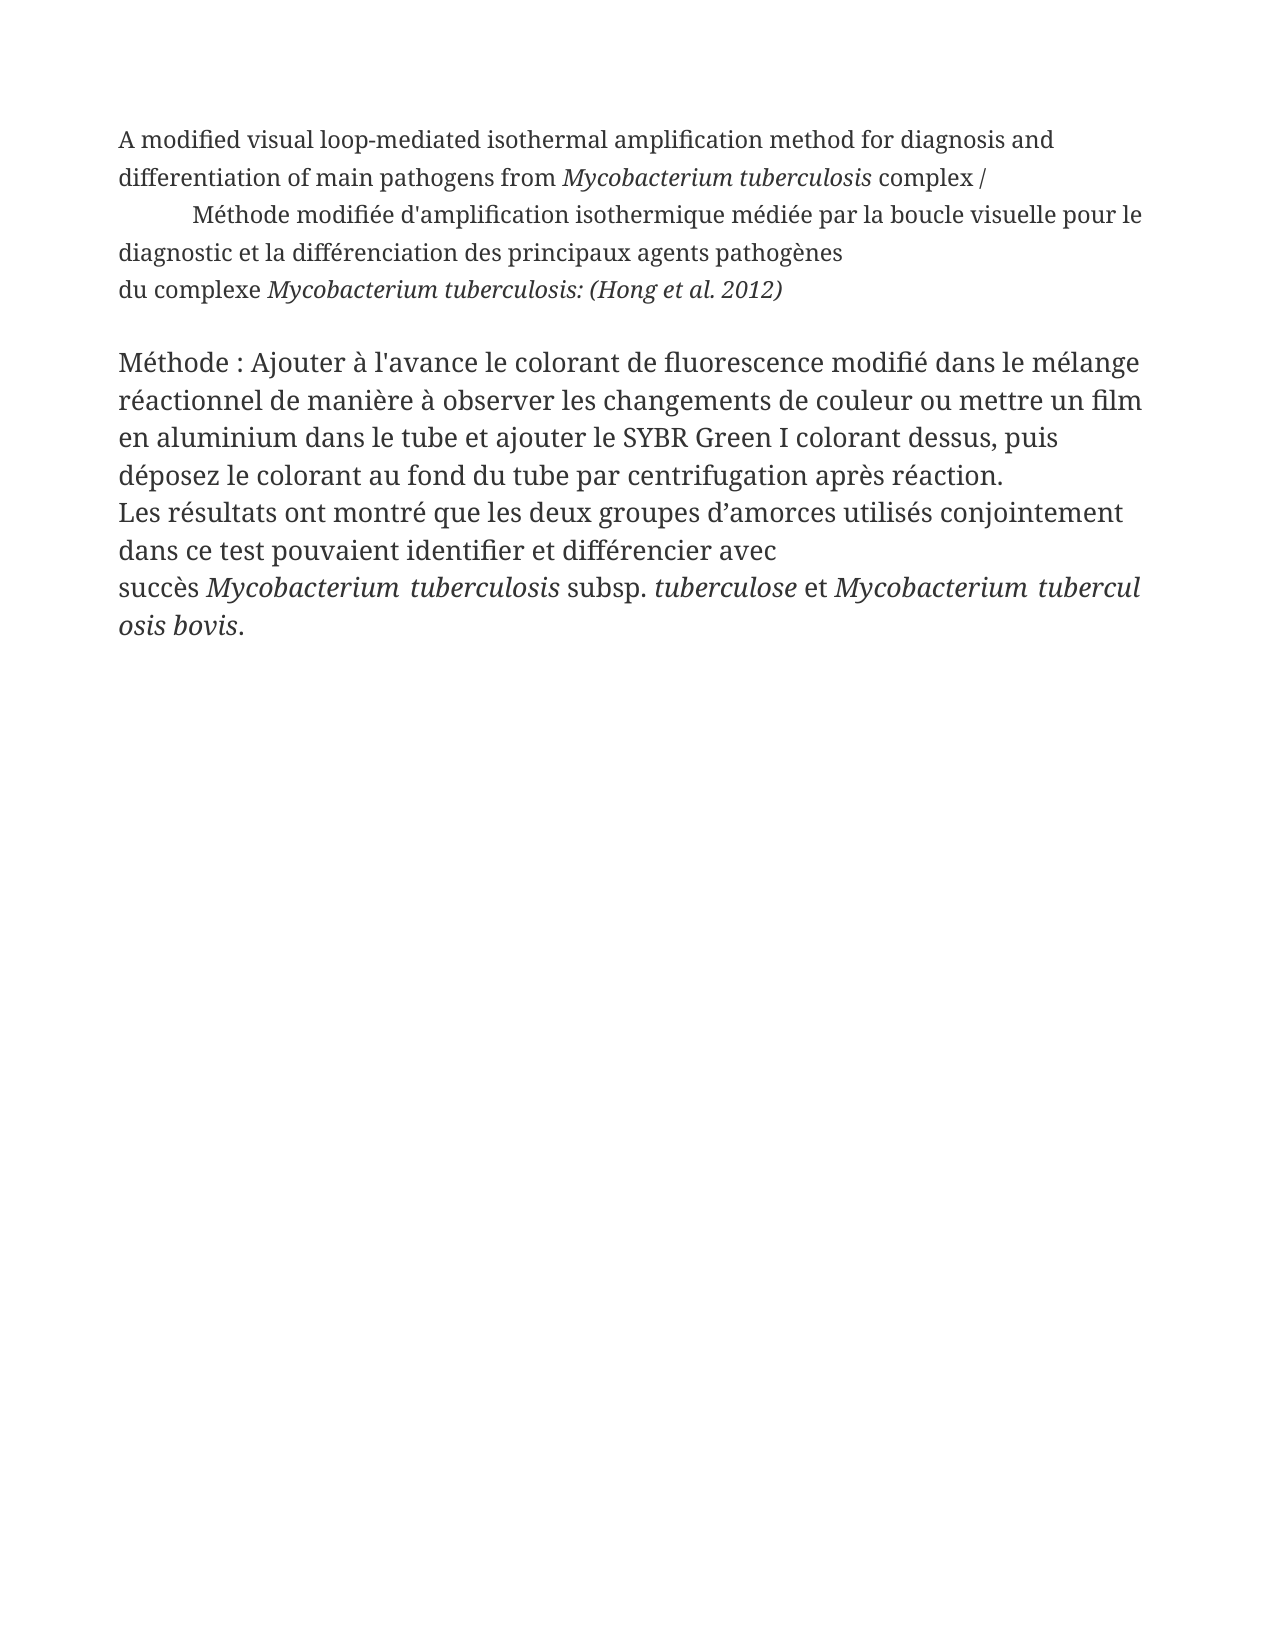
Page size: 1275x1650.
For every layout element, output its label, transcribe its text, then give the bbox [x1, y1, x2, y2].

text Méthode : Ajouter à l'avance le colorant de fluorescence modifié dans le mélange réactionnel de manière à observer les changements de couleur ou mettre un film en aluminium dans le tube et ajouter le SYBR Green I colorant dessus, puis déposez le colorant au fond du tube par centrifugation après réaction. [118, 343, 1157, 493]
subtitle Méthode modifiée d'amplification isothermique médiée par la boucle visuelle pour le diagnostic et la différenciation des principaux agents pathogènes du complexe Mycobacterium tuberculosis: (Hong et al. 2012) [118, 193, 1157, 306]
subtitle A modified visual loop-mediated isothermal amplification method for diagnosis and differentiation of main pathogens from Mycobacterium tuberculosis complex / [118, 118, 1157, 193]
text Les résultats ont montré que les deux groupes d’amorces utilisés conjointement dans ce test pouvaient identifier et différencier avec succès Mycobacterium tuberculosis subsp. tuberculose et Mycobacterium tuberculosis bovis. [118, 493, 1157, 643]
